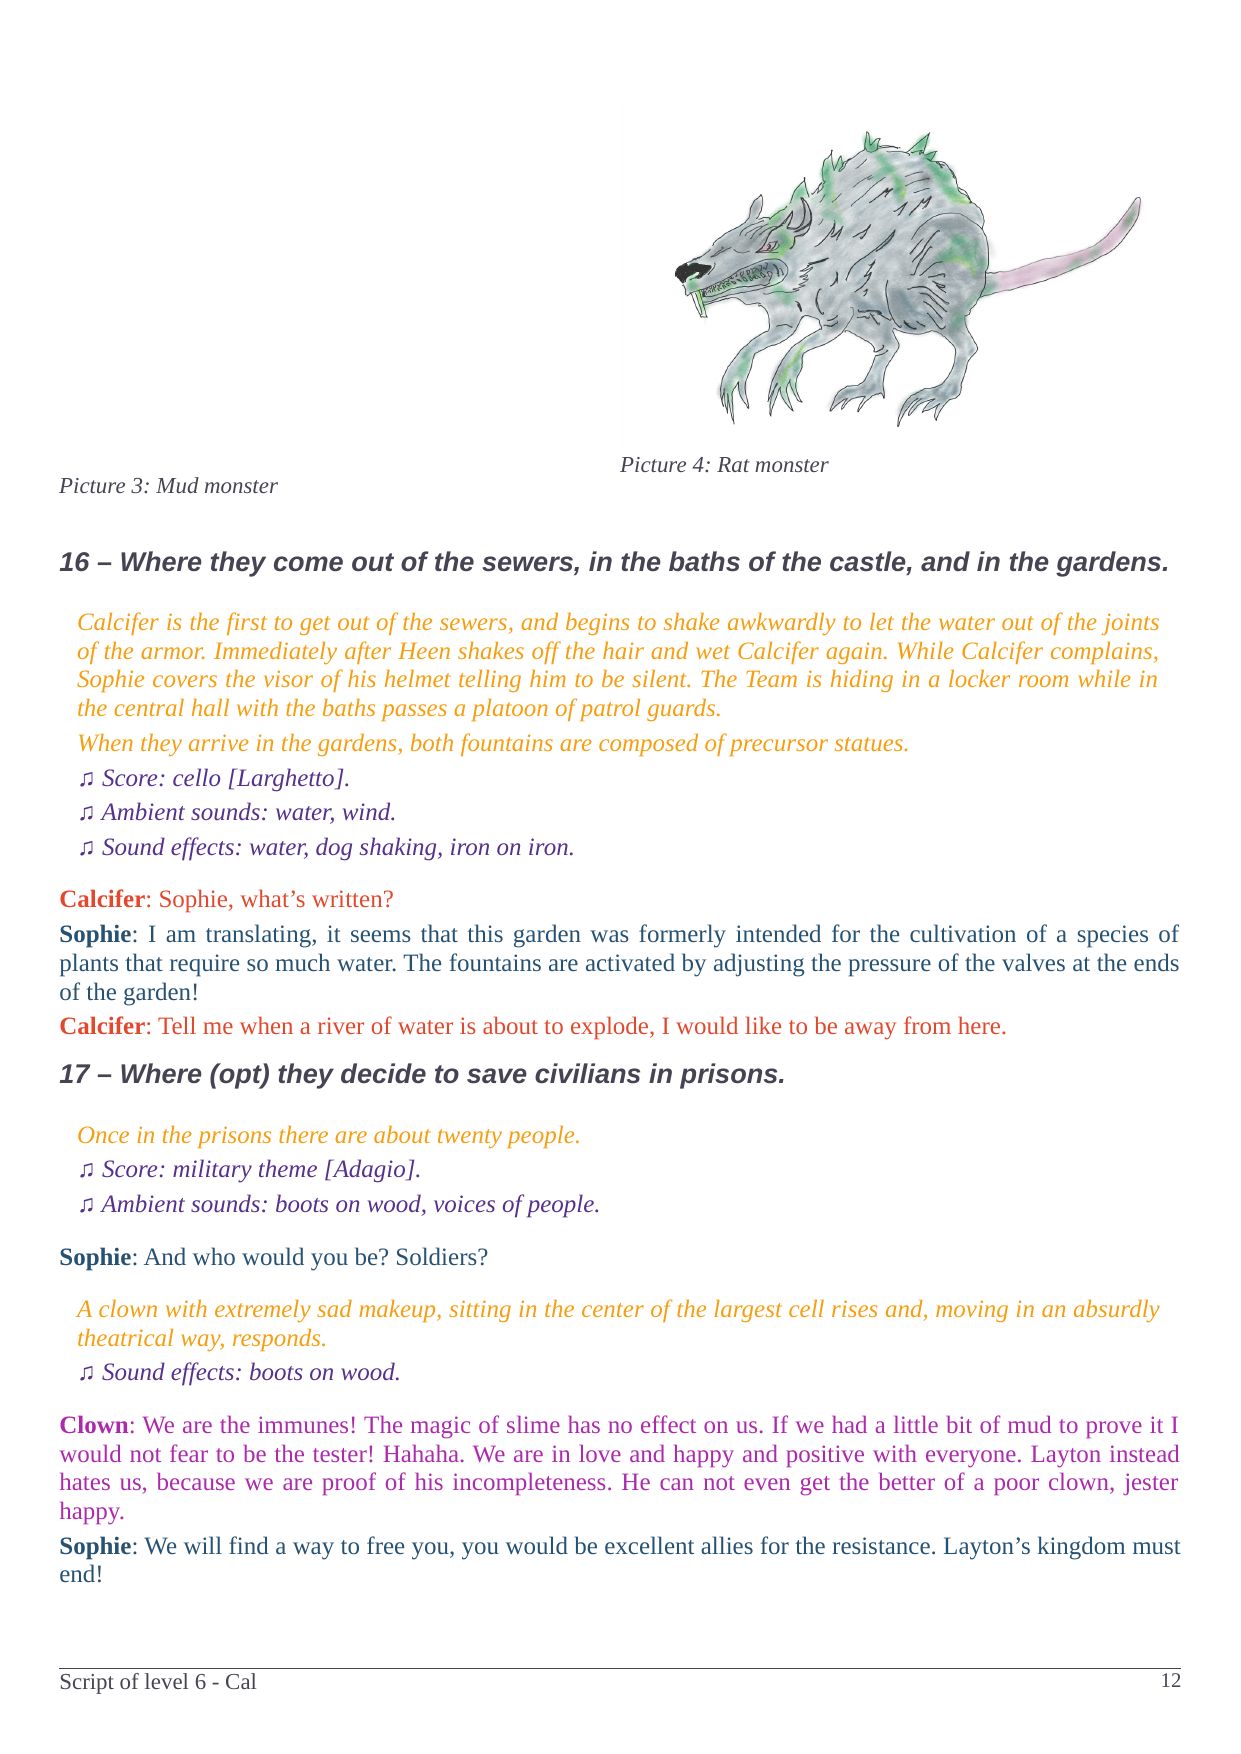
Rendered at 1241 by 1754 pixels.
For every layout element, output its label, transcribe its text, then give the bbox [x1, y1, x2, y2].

text ♫ Sound effects: boots on wood. [59, 1340, 1181, 1404]
text Sophie: We will find a way to free you, you would be excellent allies for the resistance. Layton’s kingdom must end! [59, 1531, 1181, 1588]
subtitle 17 – Where (opt) they decide to save civilians in prisons. [59, 1058, 1181, 1090]
table_header [59, 89, 620, 533]
table_header [620, 447, 1182, 477]
picture [620, 101, 1182, 447]
text A clown with extremely sad makeup, sitting in the center of the largest cell rises and, moving in an absurdly theatrical way, responds. [59, 1276, 1181, 1340]
table_header [625, 458, 631, 465]
text ♫ Ambient sounds: boots on wood, voices of people. [59, 1172, 1181, 1236]
table_header [64, 479, 70, 486]
subtitle 16 – Where they come out of the sewers, in the baths of the castle, and in the gardens. [59, 546, 1181, 577]
text ♫ Score: military theme [Adagio]. [59, 1137, 1181, 1172]
text ♫ Score: cello [Larghetto]. [59, 745, 1181, 779]
text When they arrive in the gardens, both fountains are composed of precursor statues. [59, 710, 1181, 745]
table_header [620, 478, 1181, 533]
table_header [620, 89, 1182, 101]
text ♫ Sound effects: water, dog shaking, iron on iron. [59, 814, 1181, 878]
text Once in the prisons there are about twenty people. [59, 1102, 1181, 1137]
text Calcifer: Sophie, what’s written? [59, 884, 1181, 913]
text Calcifer: Tell me when a river of water is about to explode, I would like to be away from here. [59, 1011, 1181, 1040]
text Calcifer is the first to get out of the sewers, and begins to shake awkwardly to let the water out of the joints of the armor. Immediately after Heen shakes off the hair and wet Calcifer again. While Calcifer complains, Sophie covers the visor of his helmet telling him to be silent. The Team is hiding in a locker room while in the central hall with the baths passes a platoon of patrol guards. [59, 589, 1181, 710]
text Sophie: And who would you be? Soldiers? [59, 1242, 1181, 1270]
text ♫ Ambient sounds: water, wind. [59, 779, 1181, 814]
text Clown: We are the immunes! The magic of slime has no effect on us. If we had a little bit of mud to prove it I would not fear to be the tester! Hahaha. We are in love and happy and positive with everyone. Layton instead hates us, because we are proof of his incompleteness. He can not even get the better of a poor clown, jester happy. [59, 1410, 1181, 1525]
text Sophie: I am translating, it seems that this garden was formerly intended for the cultivation of a species of plants that require so much water. The fountains are activated by adjusting the pressure of the valves at the ends of the garden! [59, 919, 1181, 1005]
